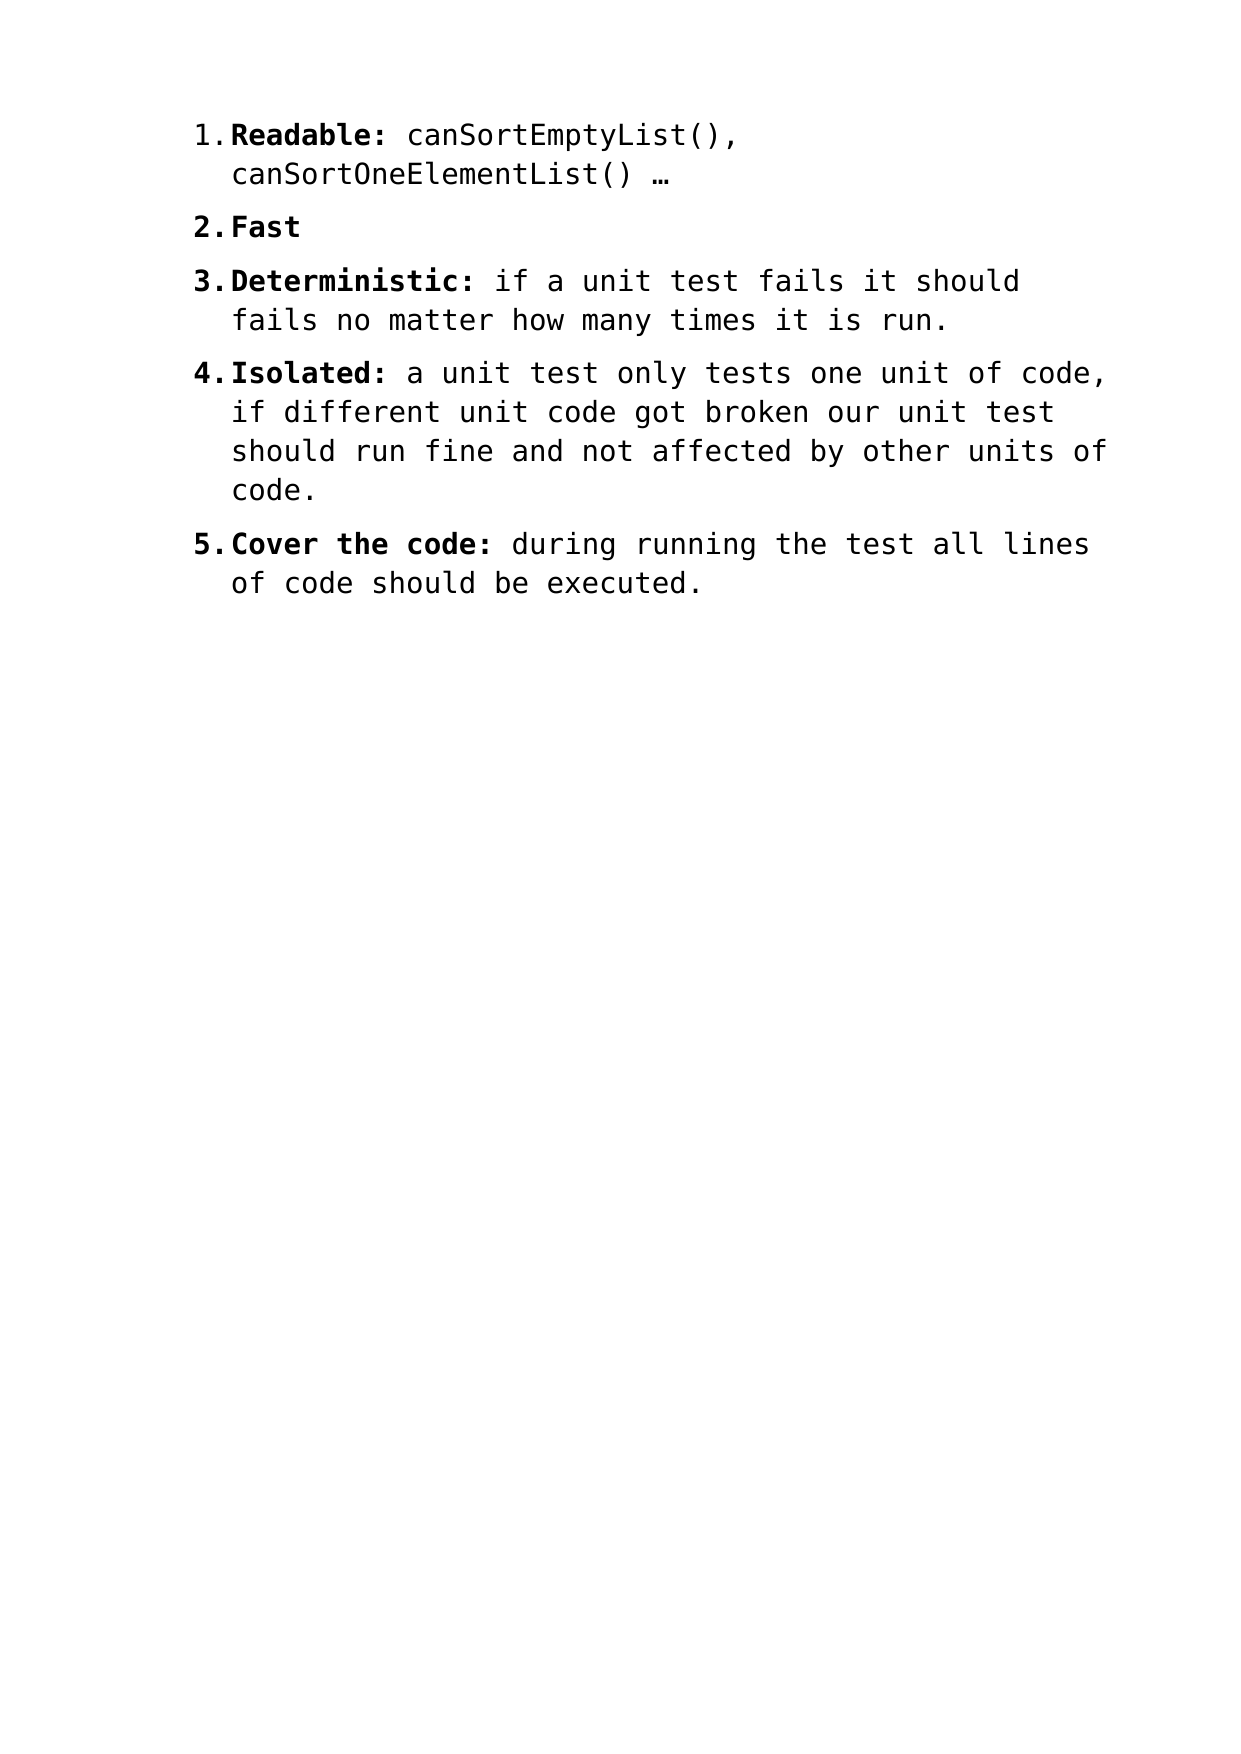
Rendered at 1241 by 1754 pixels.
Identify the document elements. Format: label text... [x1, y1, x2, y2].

list Isolated: a unit test only tests one unit of code, if different unit code got broken our unit test should run fine and not affected by other units of code. [193, 357, 1122, 507]
list Deterministic: if a unit test fails it should fails no matter how many times it is run. [193, 264, 1122, 337]
list Cover the code: during running the test all lines of code should be executed. [193, 527, 1122, 600]
list Fast [193, 211, 1122, 244]
list Readable: canSortEmptyList(), canSortOneElementList() … [193, 118, 1122, 191]
